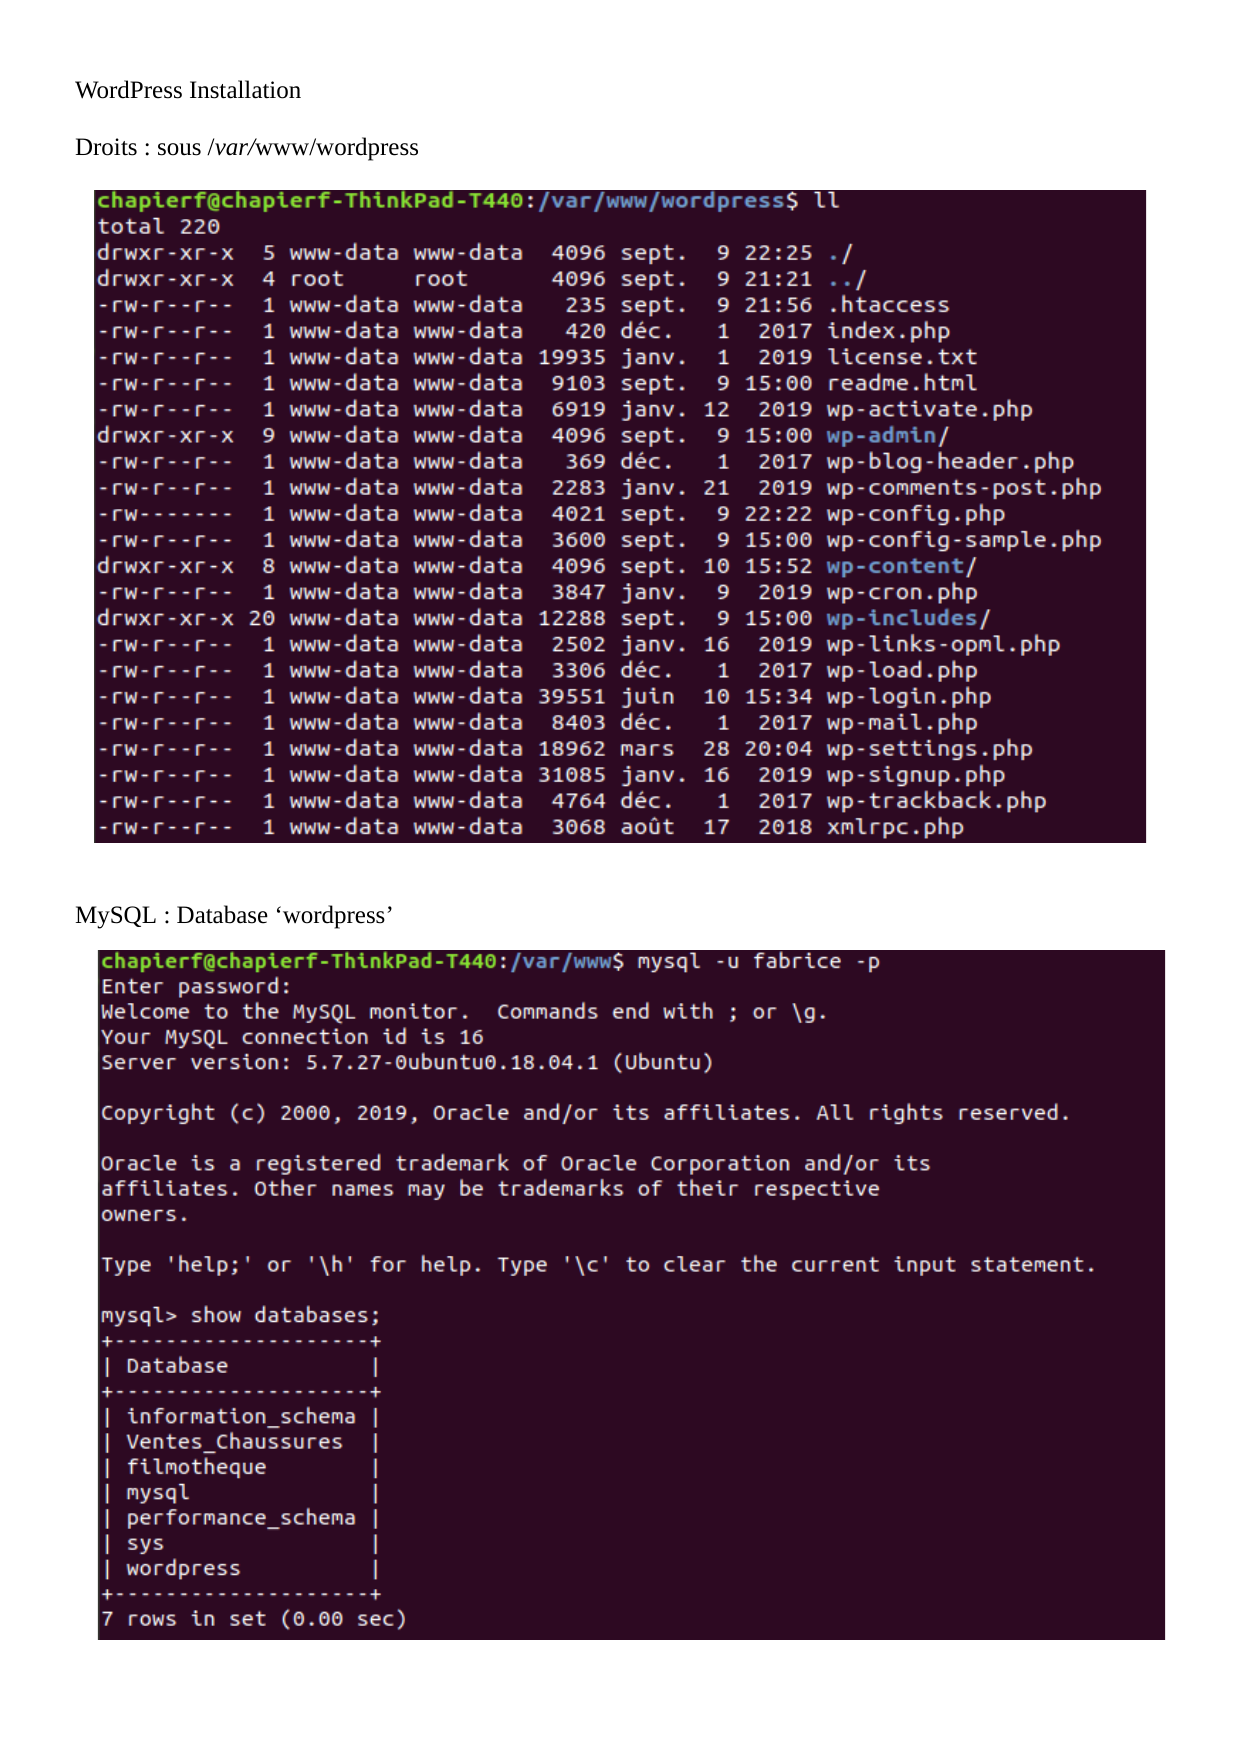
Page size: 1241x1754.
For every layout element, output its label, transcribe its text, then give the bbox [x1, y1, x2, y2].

picture [97, 950, 1166, 1640]
text MySQL : Database ‘wordpress’ [75, 900, 1165, 928]
text WordPress Installation [75, 75, 1165, 104]
text Droits : sous /var/www/wordpress [75, 132, 1165, 161]
picture [94, 190, 1147, 843]
